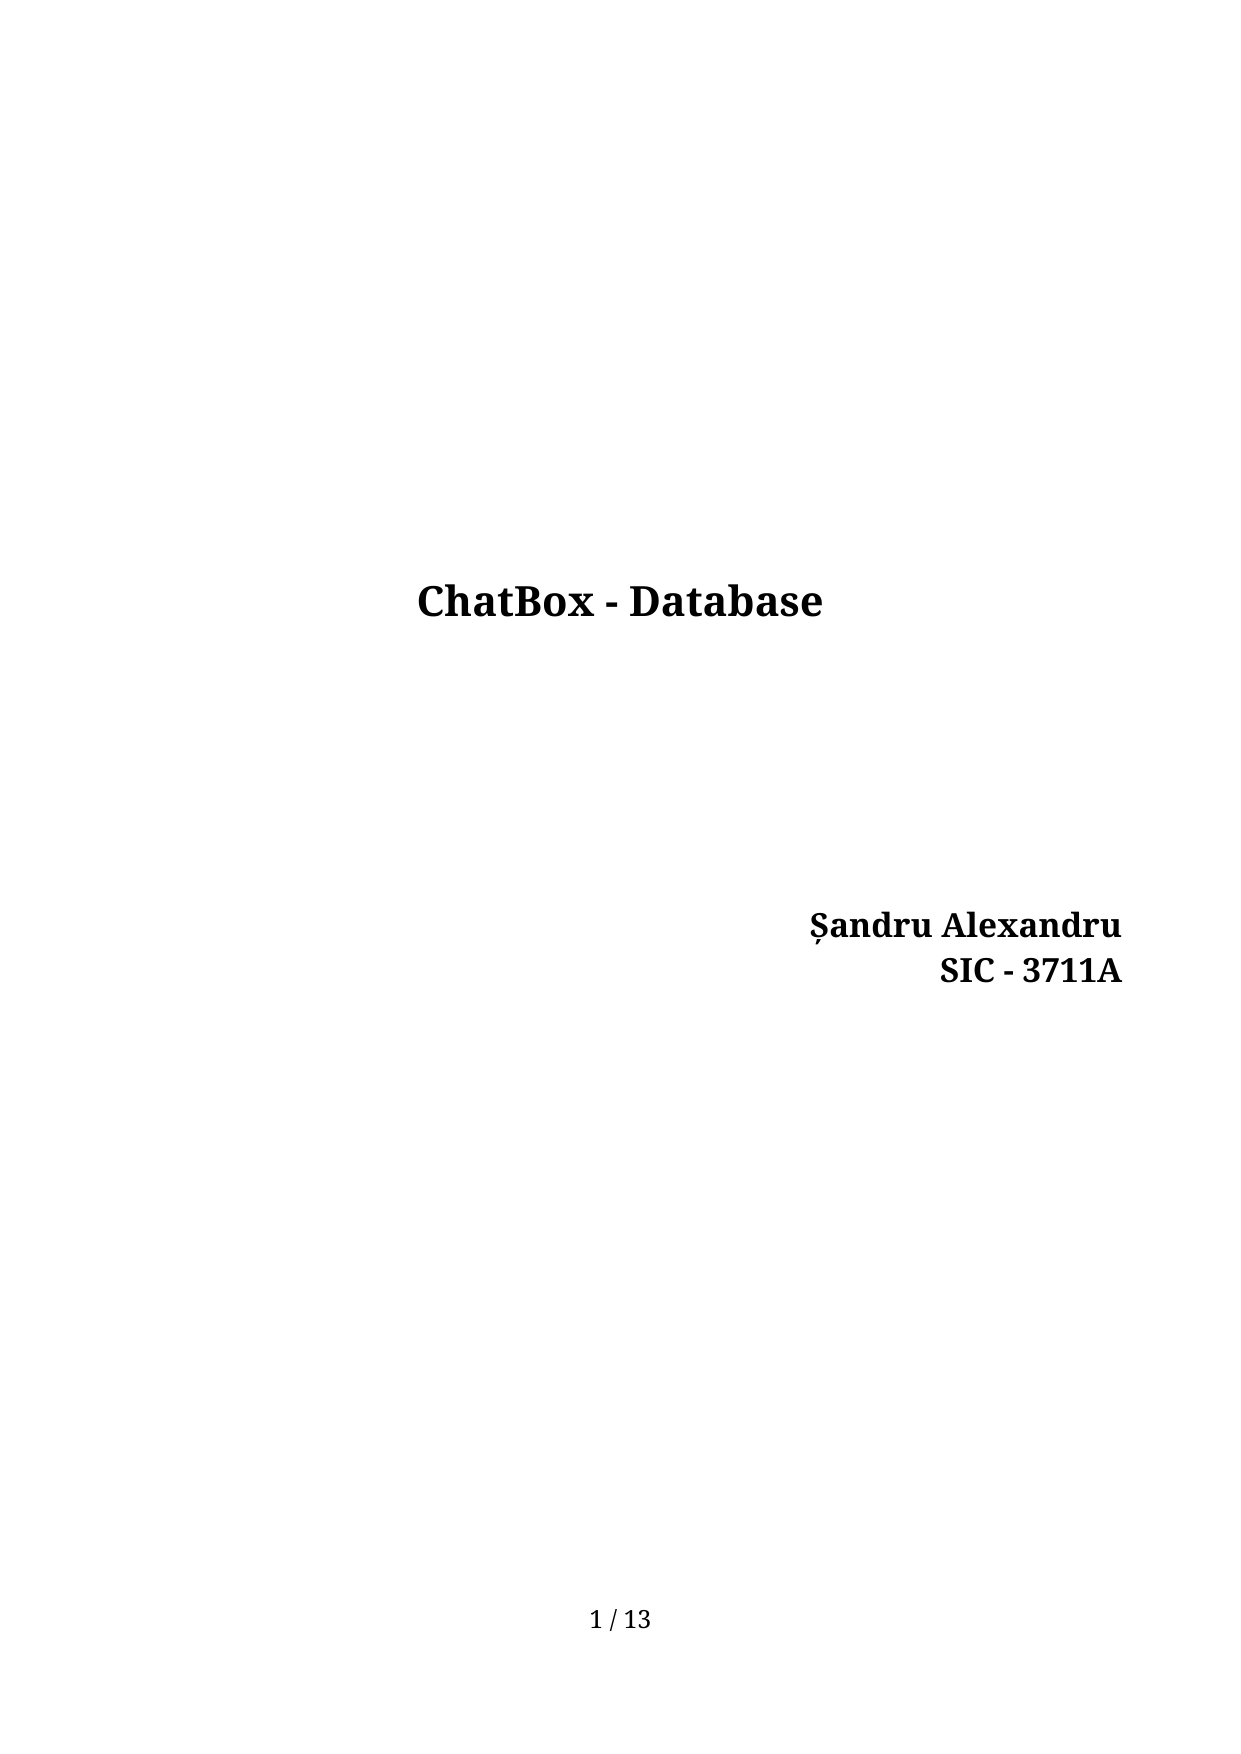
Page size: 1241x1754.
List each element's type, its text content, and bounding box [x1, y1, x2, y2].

text SIC - 3711A [118, 947, 1122, 992]
text Șandru Alexandru [118, 902, 1122, 947]
text ChatBox - Database [118, 572, 1122, 629]
